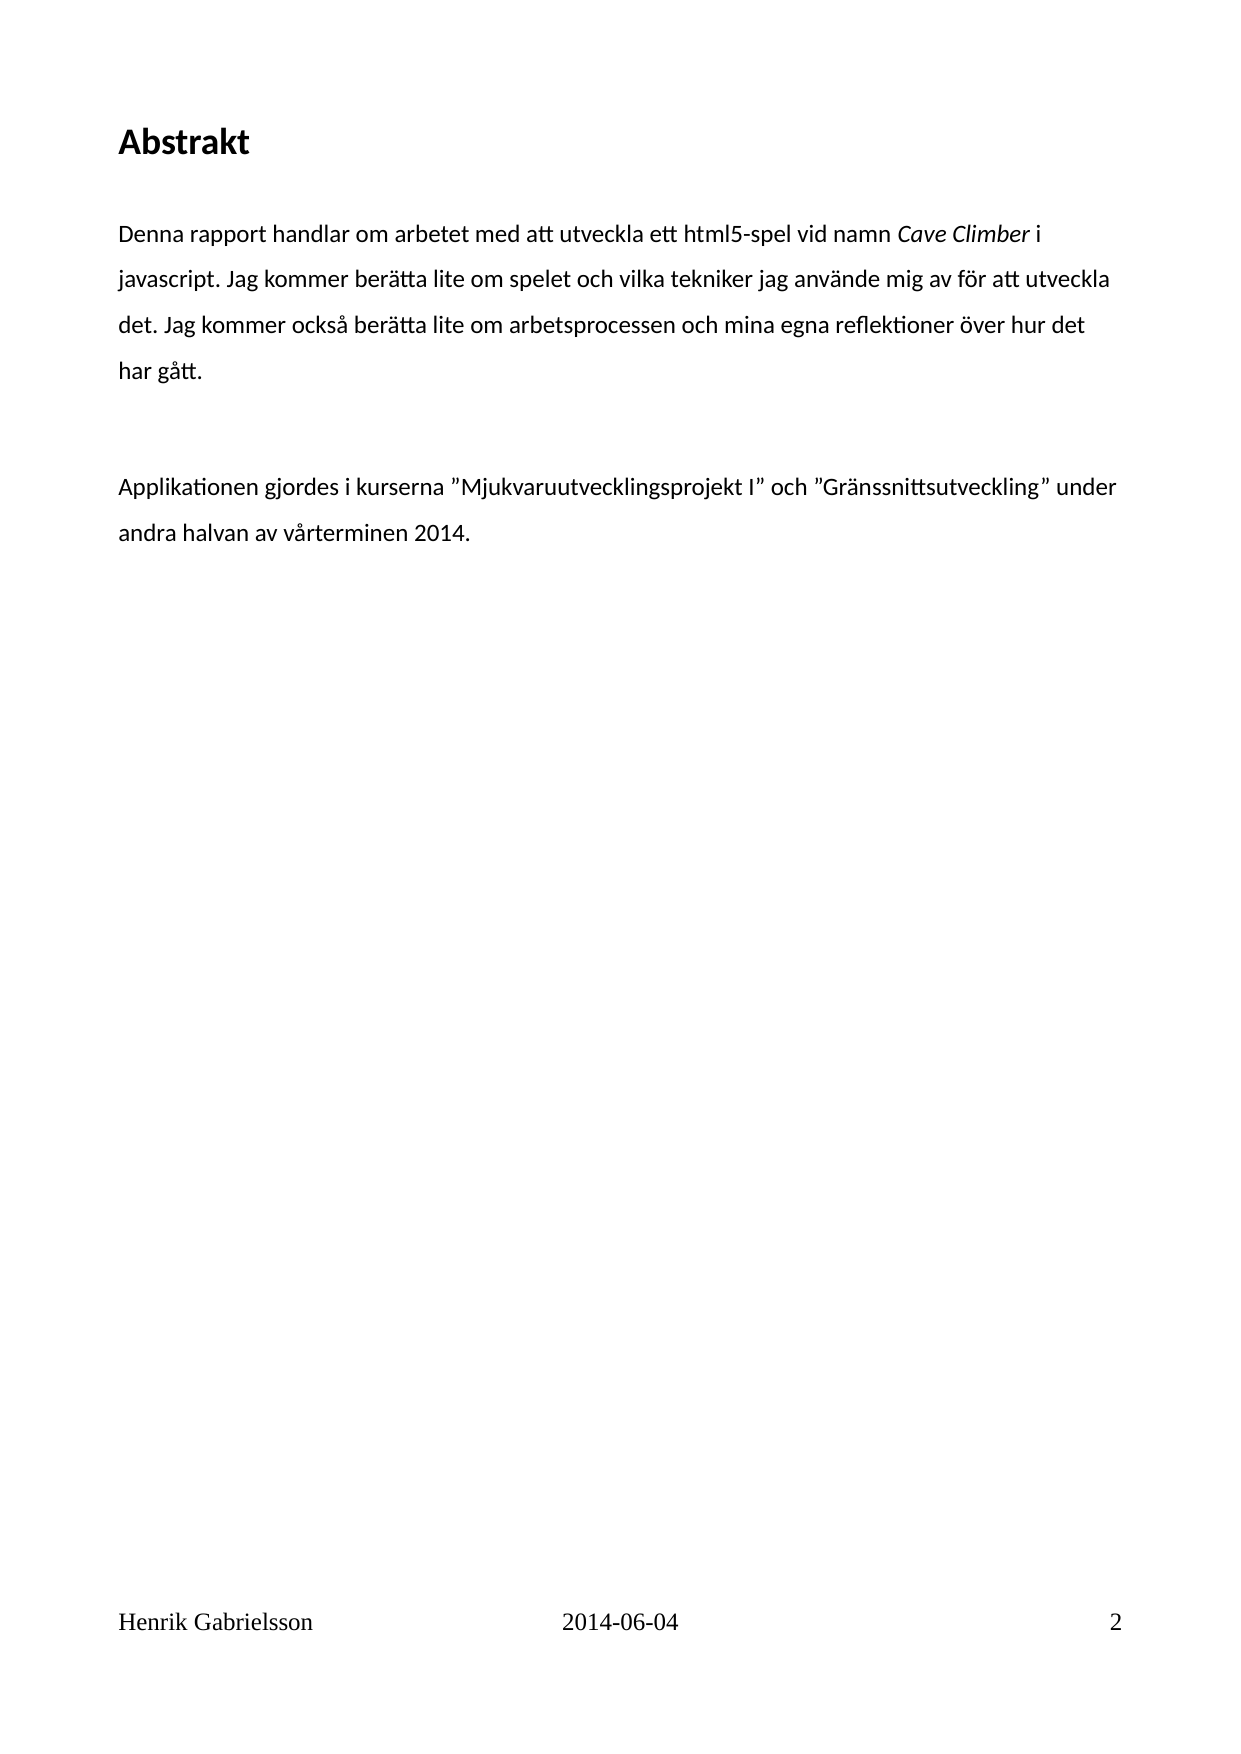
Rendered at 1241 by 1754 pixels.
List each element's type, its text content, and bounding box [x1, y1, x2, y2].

text Denna rapport handlar om arbetet med att utveckla ett html5-spel vid namn Cave Climber i javascript. Jag kommer berätta lite om spelet och vilka tekniker jag använde mig av för att utveckla det. Jag kommer också berätta lite om arbetsprocessen och mina egna reflektioner över hur det har gått. [118, 218, 1122, 385]
subtitle Abstrakt [118, 118, 1122, 164]
text Applikationen gjordes i kurserna ”Mjukvaruutvecklingsprojekt I” och ”Gränssnittsutveckling” under andra halvan av vårterminen 2014. [118, 471, 1122, 548]
